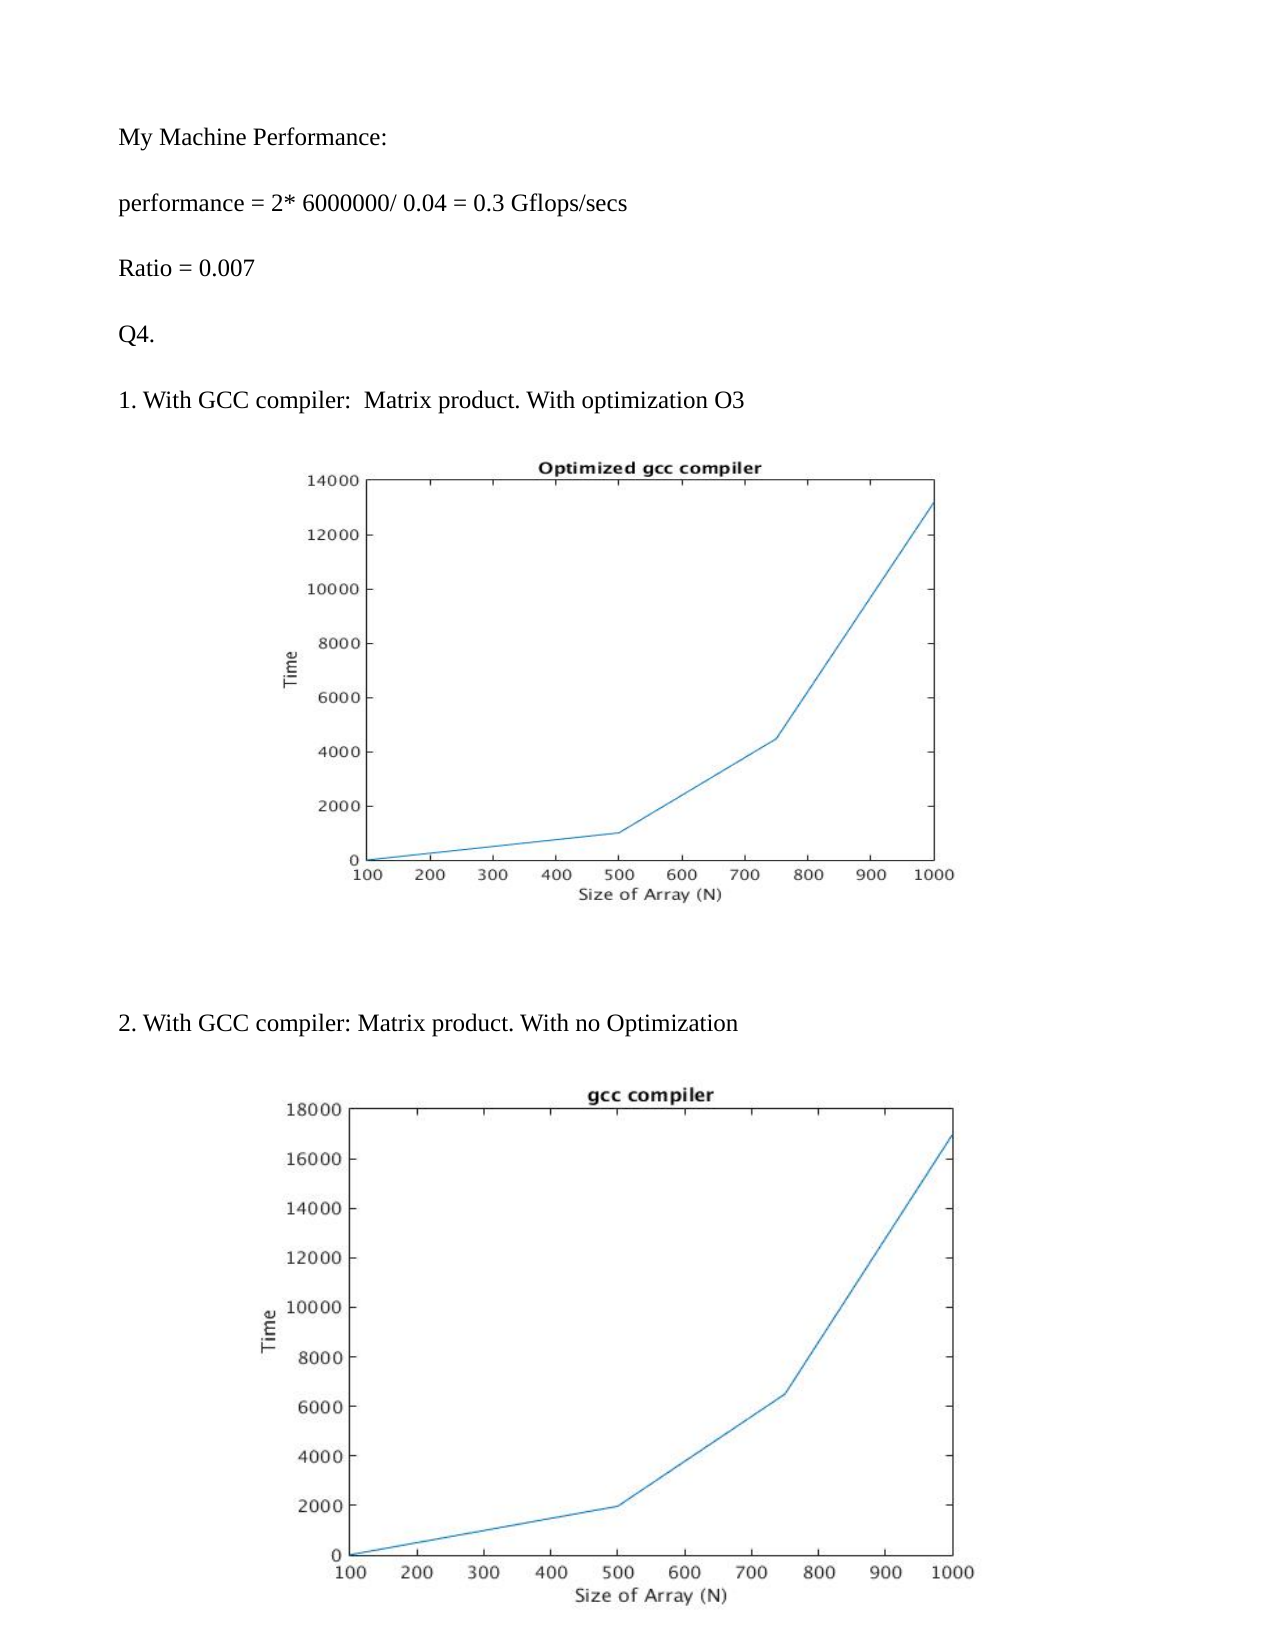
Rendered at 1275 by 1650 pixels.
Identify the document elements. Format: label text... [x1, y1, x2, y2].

picture [272, 446, 1003, 911]
picture [249, 1069, 1026, 1615]
text 2. With GCC compiler: Matrix product. With no Optimization [118, 1004, 1157, 1037]
text Q4. [118, 315, 1157, 348]
text performance = 2* 6000000/ 0.04 = 0.3 Gflops/secs [118, 184, 1157, 217]
text My Machine Performance: [118, 118, 1157, 151]
text Ratio = 0.007 [118, 249, 1157, 282]
text 1. With GCC compiler: Matrix product. With optimization O3 [118, 381, 1157, 413]
